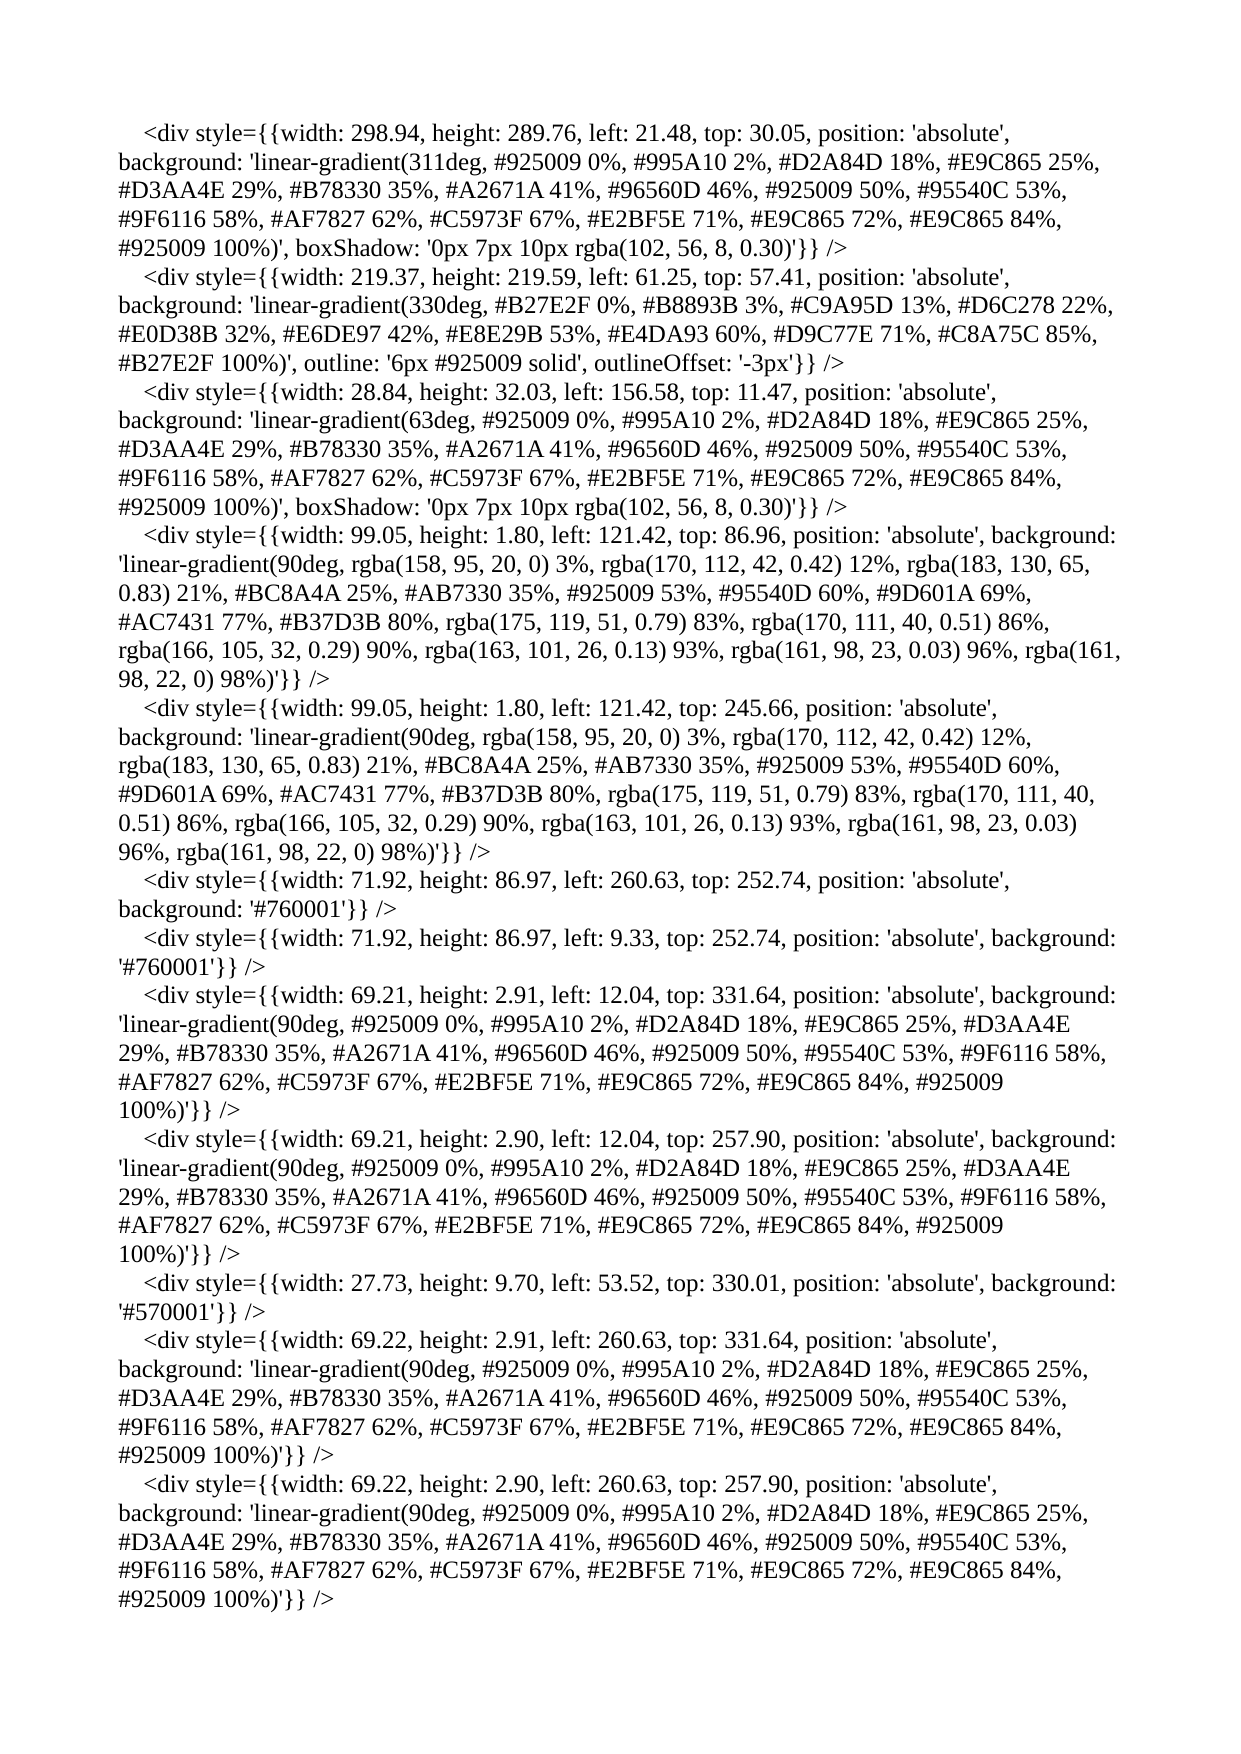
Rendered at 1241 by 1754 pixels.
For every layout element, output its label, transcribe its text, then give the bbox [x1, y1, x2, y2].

text <div style={{width: 219.37, height: 219.59, left: 61.25, top: 57.41, position: 'absolute', background: 'linear-gradient(330deg, #B27E2F 0%, #B8893B 3%, #C9A95D 13%, #D6C278 22%, #E0D38B 32%, #E6DE97 42%, #E8E29B 53%, #E4DA93 60%, #D9C77E 71%, #C8A75C 85%, #B27E2F 100%)', outline: '6px #925009 solid', outlineOffset: '-3px'}} /> [118, 262, 1122, 377]
text <div style={{width: 71.92, height: 86.97, left: 9.33, top: 252.74, position: 'absolute', background: '#760001'}} /> [118, 923, 1122, 981]
text <div style={{width: 69.22, height: 2.91, left: 260.63, top: 331.64, position: 'absolute', background: 'linear-gradient(90deg, #925009 0%, #995A10 2%, #D2A84D 18%, #E9C865 25%, #D3AA4E 29%, #B78330 35%, #A2671A 41%, #96560D 46%, #925009 50%, #95540C 53%, #9F6116 58%, #AF7827 62%, #C5973F 67%, #E2BF5E 71%, #E9C865 72%, #E9C865 84%, #925009 100%)'}} /> [118, 1326, 1122, 1469]
text <div style={{width: 298.94, height: 289.76, left: 21.48, top: 30.05, position: 'absolute', background: 'linear-gradient(311deg, #925009 0%, #995A10 2%, #D2A84D 18%, #E9C865 25%, #D3AA4E 29%, #B78330 35%, #A2671A 41%, #96560D 46%, #925009 50%, #95540C 53%, #9F6116 58%, #AF7827 62%, #C5973F 67%, #E2BF5E 71%, #E9C865 72%, #E9C865 84%, #925009 100%)', boxShadow: '0px 7px 10px rgba(102, 56, 8, 0.30)'}} /> [118, 118, 1122, 262]
text <div style={{width: 28.84, height: 32.03, left: 156.58, top: 11.47, position: 'absolute', background: 'linear-gradient(63deg, #925009 0%, #995A10 2%, #D2A84D 18%, #E9C865 25%, #D3AA4E 29%, #B78330 35%, #A2671A 41%, #96560D 46%, #925009 50%, #95540C 53%, #9F6116 58%, #AF7827 62%, #C5973F 67%, #E2BF5E 71%, #E9C865 72%, #E9C865 84%, #925009 100%)', boxShadow: '0px 7px 10px rgba(102, 56, 8, 0.30)'}} /> [118, 377, 1122, 521]
text <div style={{width: 71.92, height: 86.97, left: 260.63, top: 252.74, position: 'absolute', background: '#760001'}} /> [118, 866, 1122, 923]
text <div style={{width: 99.05, height: 1.80, left: 121.42, top: 245.66, position: 'absolute', background: 'linear-gradient(90deg, rgba(158, 95, 20, 0) 3%, rgba(170, 112, 42, 0.42) 12%, rgba(183, 130, 65, 0.83) 21%, #BC8A4A 25%, #AB7330 35%, #925009 53%, #95540D 60%, #9D601A 69%, #AC7431 77%, #B37D3B 80%, rgba(175, 119, 51, 0.79) 83%, rgba(170, 111, 40, 0.51) 86%, rgba(166, 105, 32, 0.29) 90%, rgba(163, 101, 26, 0.13) 93%, rgba(161, 98, 23, 0.03) 96%, rgba(161, 98, 22, 0) 98%)'}} /> [118, 693, 1122, 866]
text <div style={{width: 69.21, height: 2.91, left: 12.04, top: 331.64, position: 'absolute', background: 'linear-gradient(90deg, #925009 0%, #995A10 2%, #D2A84D 18%, #E9C865 25%, #D3AA4E 29%, #B78330 35%, #A2671A 41%, #96560D 46%, #925009 50%, #95540C 53%, #9F6116 58%, #AF7827 62%, #C5973F 67%, #E2BF5E 71%, #E9C865 72%, #E9C865 84%, #925009 100%)'}} /> [118, 981, 1122, 1124]
text <div style={{width: 99.05, height: 1.80, left: 121.42, top: 86.96, position: 'absolute', background: 'linear-gradient(90deg, rgba(158, 95, 20, 0) 3%, rgba(170, 112, 42, 0.42) 12%, rgba(183, 130, 65, 0.83) 21%, #BC8A4A 25%, #AB7330 35%, #925009 53%, #95540D 60%, #9D601A 69%, #AC7431 77%, #B37D3B 80%, rgba(175, 119, 51, 0.79) 83%, rgba(170, 111, 40, 0.51) 86%, rgba(166, 105, 32, 0.29) 90%, rgba(163, 101, 26, 0.13) 93%, rgba(161, 98, 23, 0.03) 96%, rgba(161, 98, 22, 0) 98%)'}} /> [118, 521, 1122, 693]
text <div style={{width: 69.21, height: 2.90, left: 12.04, top: 257.90, position: 'absolute', background: 'linear-gradient(90deg, #925009 0%, #995A10 2%, #D2A84D 18%, #E9C865 25%, #D3AA4E 29%, #B78330 35%, #A2671A 41%, #96560D 46%, #925009 50%, #95540C 53%, #9F6116 58%, #AF7827 62%, #C5973F 67%, #E2BF5E 71%, #E9C865 72%, #E9C865 84%, #925009 100%)'}} /> [118, 1124, 1122, 1268]
text <div style={{width: 27.73, height: 9.70, left: 53.52, top: 330.01, position: 'absolute', background: '#570001'}} /> [118, 1268, 1122, 1326]
text <div style={{width: 69.22, height: 2.90, left: 260.63, top: 257.90, position: 'absolute', background: 'linear-gradient(90deg, #925009 0%, #995A10 2%, #D2A84D 18%, #E9C865 25%, #D3AA4E 29%, #B78330 35%, #A2671A 41%, #96560D 46%, #925009 50%, #95540C 53%, #9F6116 58%, #AF7827 62%, #C5973F 67%, #E2BF5E 71%, #E9C865 72%, #E9C865 84%, #925009 100%)'}} /> [118, 1469, 1122, 1613]
